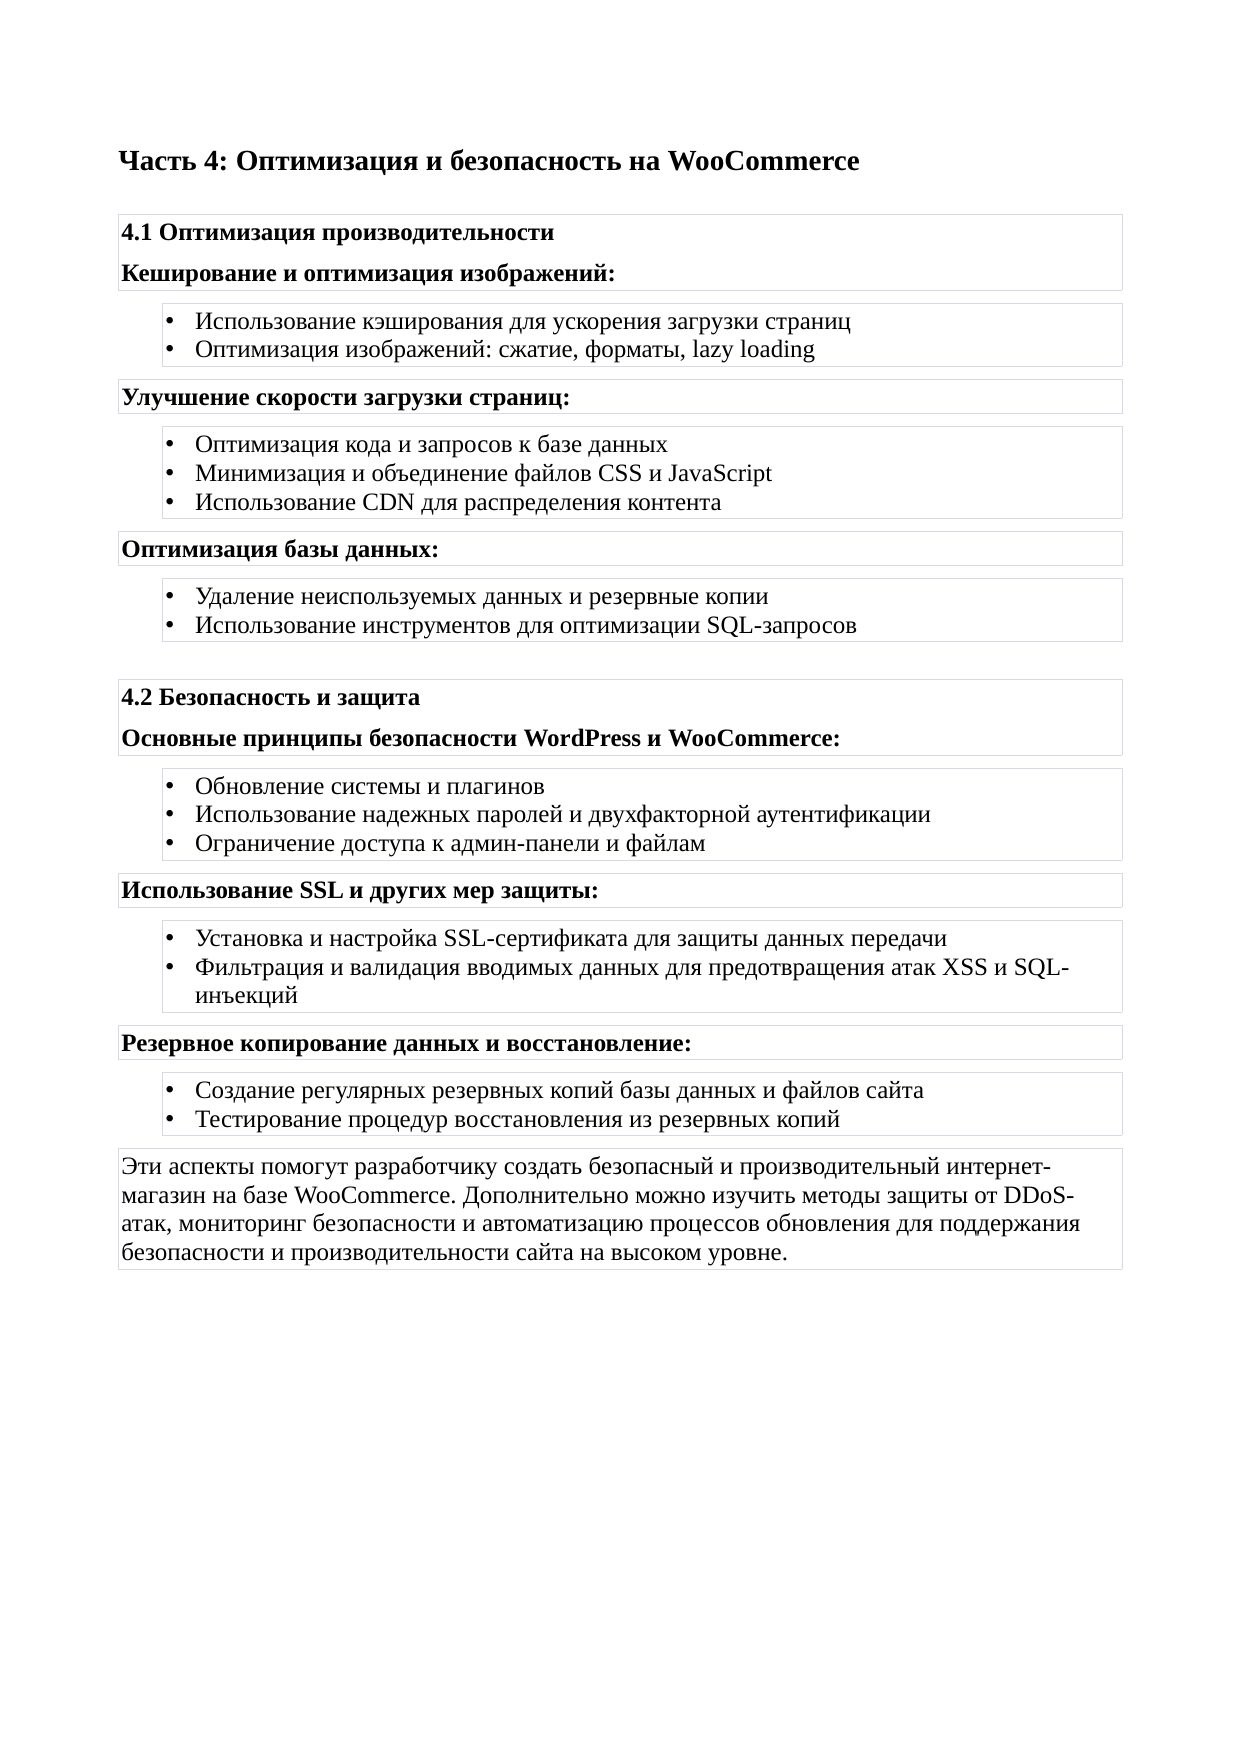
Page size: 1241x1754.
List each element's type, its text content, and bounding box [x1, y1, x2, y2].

list Обновление системы и плагинов [163, 769, 1122, 796]
list Использование надежных паролей и двухфакторной аутентификации [163, 796, 1122, 825]
text Резервное копирование данных и восстановление: [119, 1026, 1122, 1059]
list Ограничение доступа к админ-панели и файлам [163, 825, 1122, 860]
text Улучшение скорости загрузки страниц: [119, 380, 1122, 413]
list Фильтрация и валидация вводимых данных для предотвращения атак XSS и SQL-инъекций [163, 948, 1122, 1012]
subtitle 4.1 Оптимизация производительности [119, 215, 1122, 246]
list Установка и настройка SSL-сертификата для защиты данных передачи [163, 921, 1122, 948]
list Удаление неиспользуемых данных и резервные копии [163, 579, 1122, 607]
list Создание регулярных резервных копий базы данных и файлов сайта [163, 1073, 1122, 1101]
list Оптимизация кода и запросов к базе данных [163, 427, 1122, 455]
list Тестирование процедур восстановления из резервных копий [163, 1101, 1122, 1135]
list Использование инструментов для оптимизации SQL-запросов [163, 607, 1122, 641]
text Основные принципы безопасности WordPress и WooCommerce: [119, 720, 1122, 755]
subtitle Часть 4: Оптимизация и безопасность на WooCommerce [118, 143, 1122, 177]
list Минимизация и объединение файлов CSS и JavaScript [163, 455, 1122, 483]
text Оптимизация базы данных: [119, 532, 1122, 565]
list Использование CDN для распределения контента [163, 483, 1122, 518]
text Использование SSL и других мер защиты: [119, 874, 1122, 907]
list Оптимизация изображений: сжатие, форматы, lazy loading [163, 331, 1122, 366]
text Кеширование и оптимизация изображений: [119, 255, 1122, 290]
text Эти аспекты помогут разработчику создать безопасный и производительный интернет-магазин на базе WooCommerce. Дополнительно можно изучить методы защиты от DDoS-атак, мониторинг безопасности и автоматизацию процессов обновления для поддержания безопасности и производительности сайта на высоком уровне. [119, 1149, 1122, 1269]
list Использование кэширования для ускорения загрузки страниц [163, 304, 1122, 331]
subtitle 4.2 Безопасность и защита [119, 680, 1122, 711]
